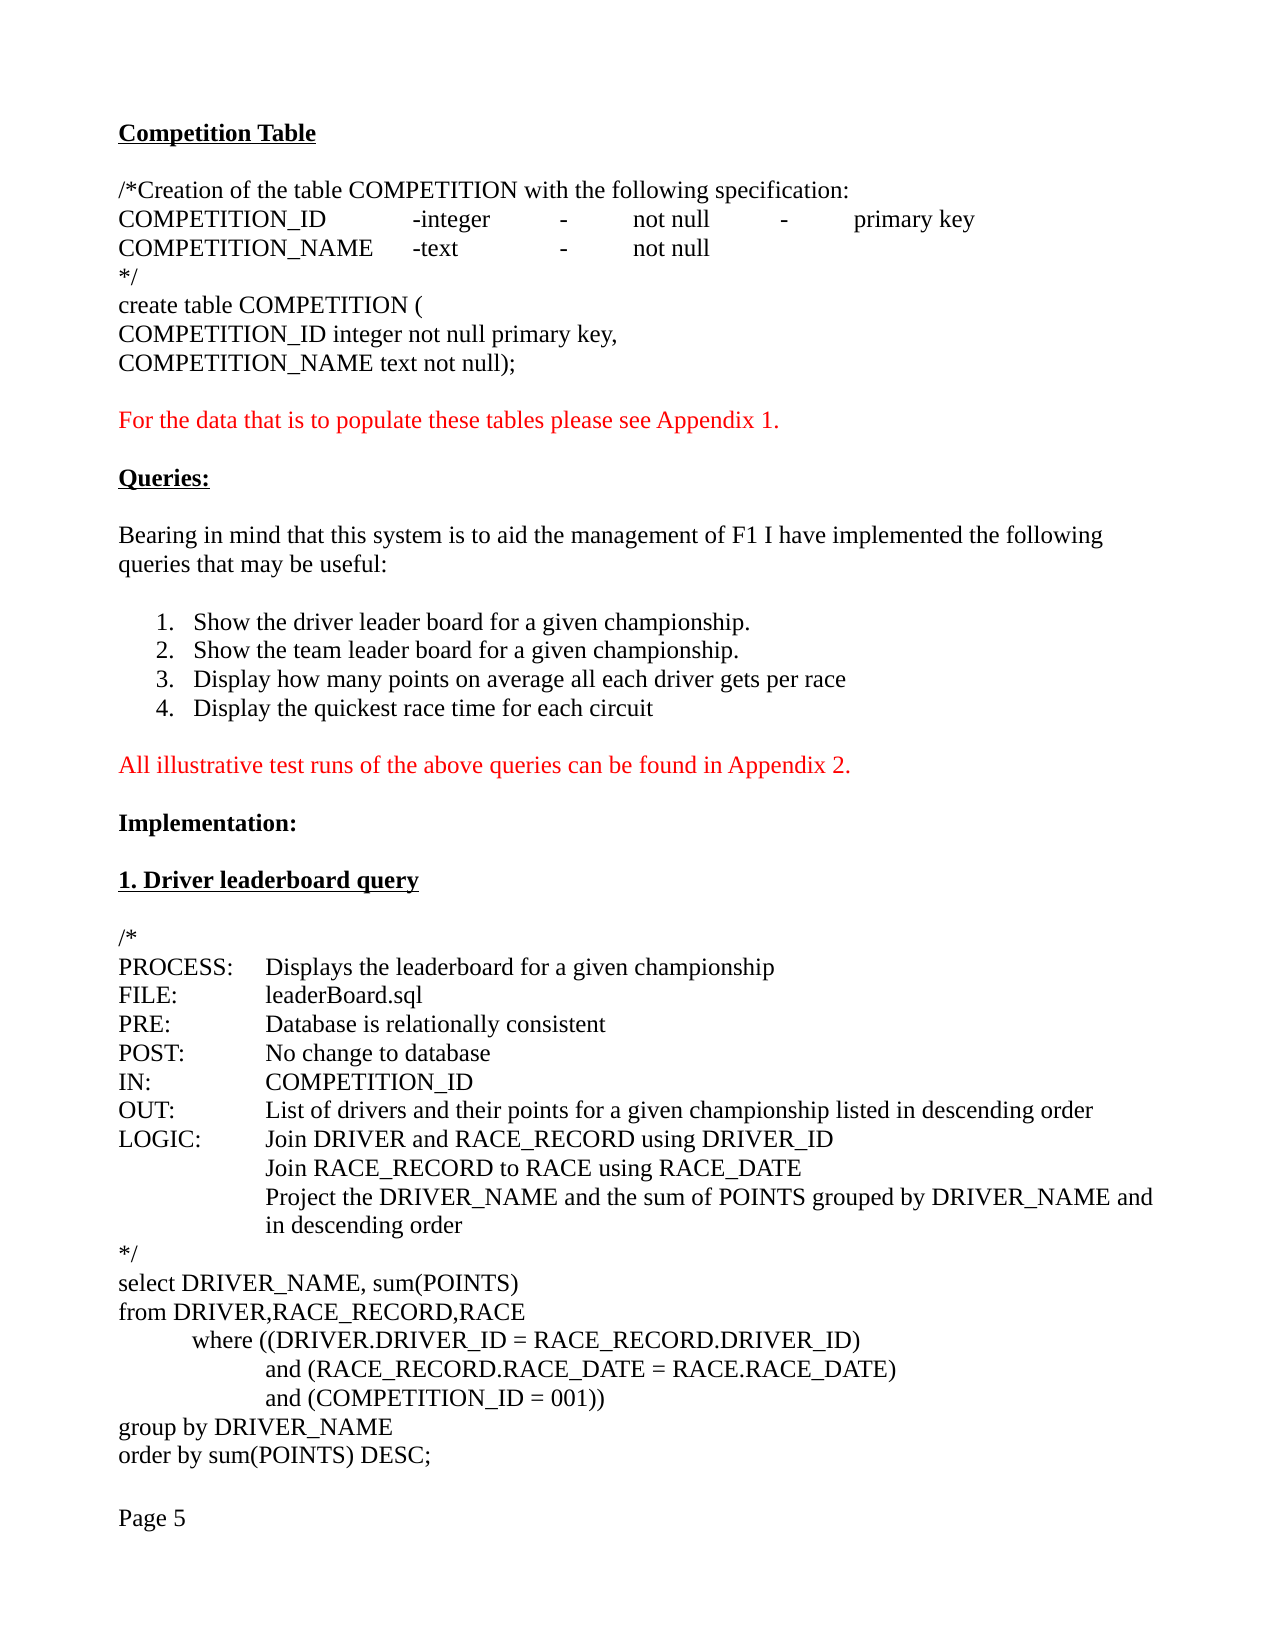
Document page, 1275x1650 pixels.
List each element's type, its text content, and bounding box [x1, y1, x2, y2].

text /*Creation of the table COMPETITION with the following specification: [118, 176, 1157, 204]
text create table COMPETITION ( [118, 291, 1157, 319]
text Implementation: [118, 808, 1157, 837]
text Project the DRIVER_NAME and the sum of POINTS grouped by DRIVER_NAME and in descending order [118, 1182, 1157, 1239]
text COMPETITION_NAME -text - not null [118, 233, 1157, 262]
text Competition Table [118, 118, 1157, 147]
text PRE: Database is relationally consistent [118, 1009, 1157, 1038]
text OUT: List of drivers and their points for a given championship listed in descending order [118, 1096, 1157, 1124]
text FILE: leaderBoard.sql [118, 981, 1157, 1009]
text where ((DRIVER.DRIVER_ID = RACE_RECORD.DRIVER_ID) [118, 1326, 1157, 1354]
text */ [118, 1239, 1157, 1268]
text /* [118, 923, 1157, 952]
text select DRIVER_NAME, sum(POINTS) [118, 1268, 1157, 1297]
list Show the team leader board for a given championship. [156, 636, 1157, 664]
list Show the driver leader board for a given championship. [156, 607, 1157, 636]
text from DRIVER,RACE_RECORD,RACE [118, 1297, 1157, 1326]
text Join RACE_RECORD to RACE using RACE_DATE [118, 1153, 1157, 1182]
list Display the quickest race time for each circuit [156, 693, 1157, 722]
text order by sum(POINTS) DESC; [118, 1441, 1157, 1469]
text and (RACE_RECORD.RACE_DATE = RACE.RACE_DATE) [118, 1354, 1157, 1383]
text PROCESS: Displays the leaderboard for a given championship [118, 952, 1157, 981]
text */ [118, 262, 1157, 291]
text COMPETITION_ID integer not null primary key, [118, 319, 1157, 348]
text LOGIC: Join DRIVER and RACE_RECORD using DRIVER_ID [118, 1124, 1157, 1153]
text and (COMPETITION_ID = 001)) [118, 1383, 1157, 1412]
text Queries: [118, 463, 1157, 492]
text Bearing in mind that this system is to aid the management of F1 I have implemented the following queries that may be useful: [118, 521, 1157, 578]
text POST: No change to database [118, 1038, 1157, 1067]
text For the data that is to populate these tables please see Appendix 1. [118, 406, 1157, 434]
text COMPETITION_NAME text not null); [118, 348, 1157, 377]
text COMPETITION_ID -integer - not null - primary key [118, 204, 1157, 233]
text 1. Driver leaderboard query [118, 866, 1157, 894]
text group by DRIVER_NAME [118, 1412, 1157, 1441]
text IN: COMPETITION_ID [118, 1067, 1157, 1096]
list Display how many points on average all each driver gets per race [156, 664, 1157, 693]
text All illustrative test runs of the above queries can be found in Appendix 2. [118, 751, 1157, 779]
